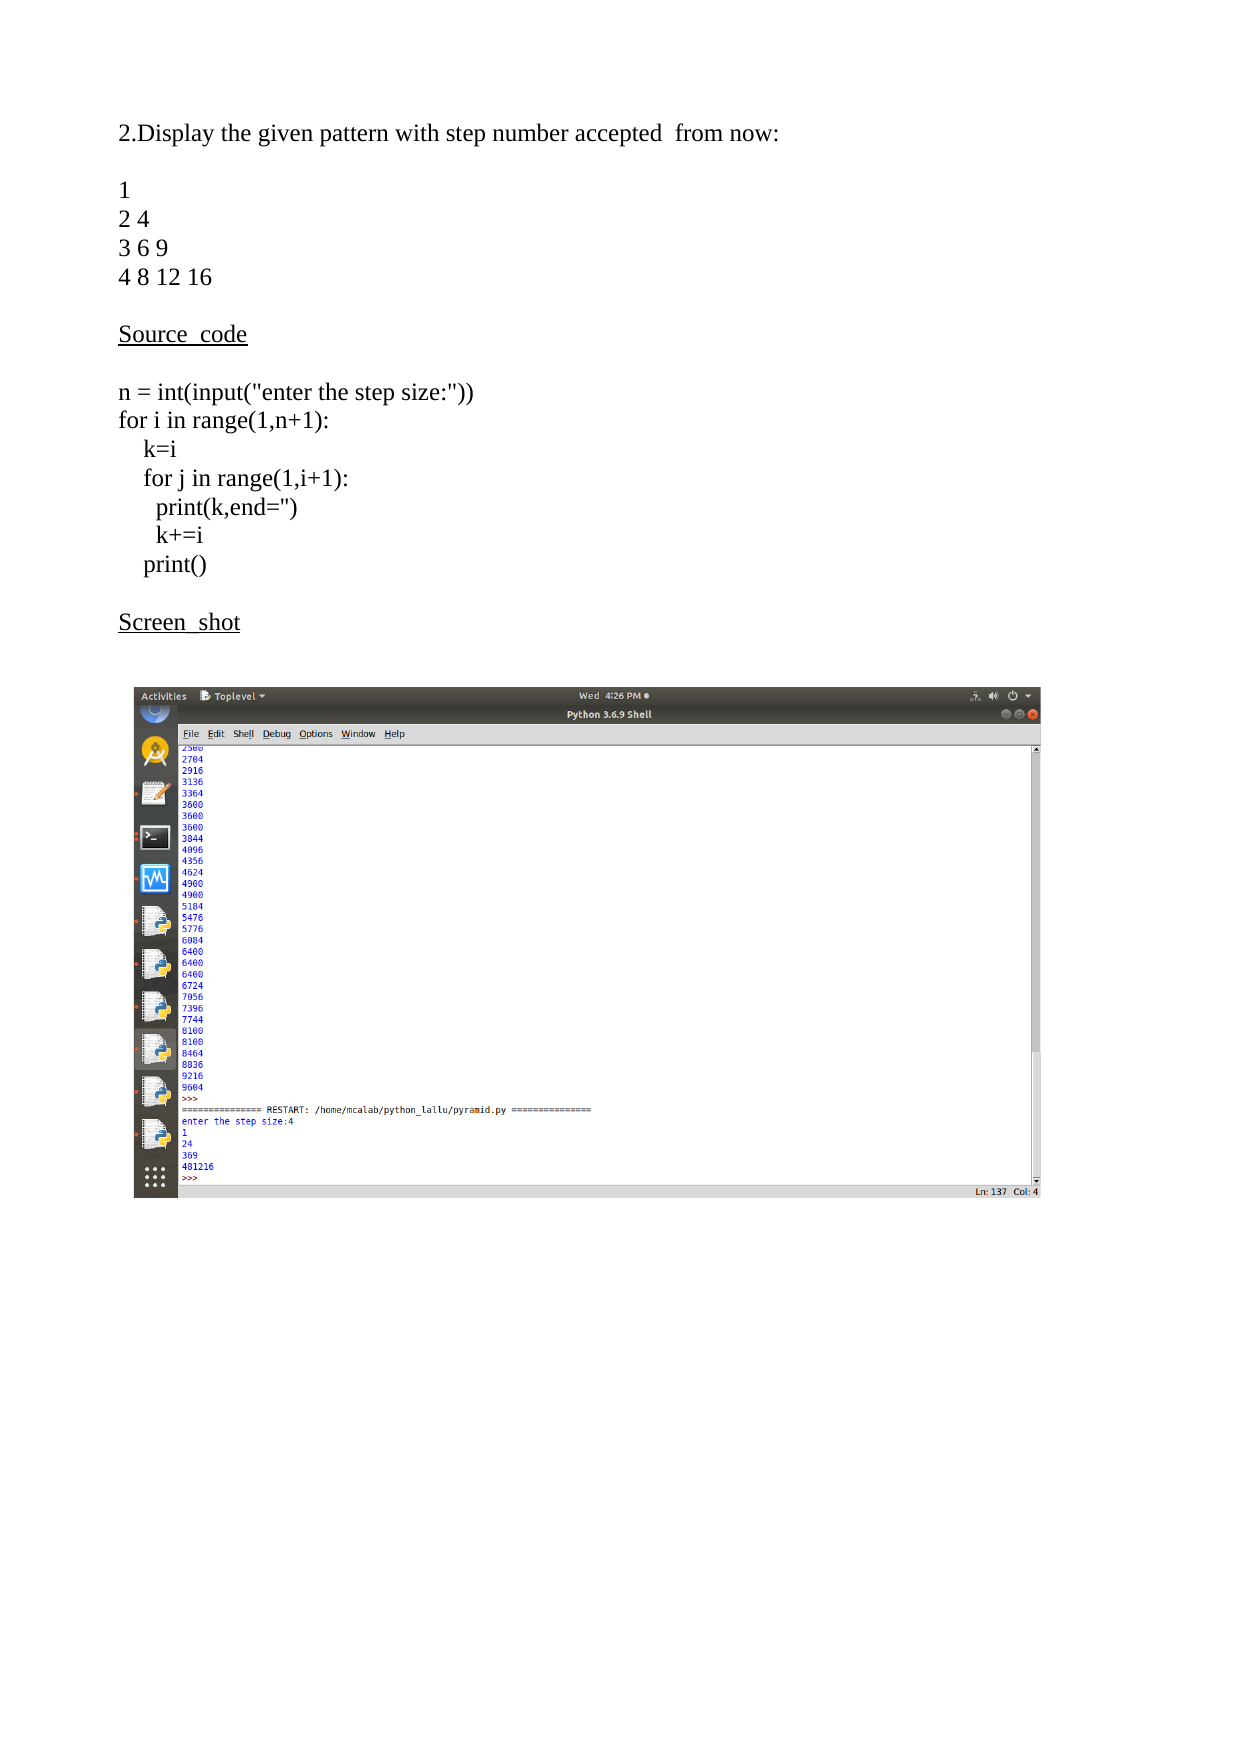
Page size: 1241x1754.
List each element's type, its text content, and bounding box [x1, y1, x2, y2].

text n = int(input("enter the step size:")) [118, 377, 1122, 406]
text 2.Display the given pattern with step number accepted from now: [118, 118, 1122, 147]
text k=i [118, 434, 1122, 463]
text print(k,end='') [118, 492, 1122, 521]
text k+=i [118, 521, 1122, 549]
text print() [118, 549, 1122, 578]
text 3 6 9 [118, 233, 1122, 262]
text 4 8 12 16 [118, 262, 1122, 291]
text Source_code [118, 319, 1122, 348]
text for j in range(1,i+1): [118, 463, 1122, 492]
text for i in range(1,n+1): [118, 406, 1122, 434]
text 2 4 [118, 204, 1122, 233]
picture [133, 687, 1041, 1198]
text Screen_shot [118, 607, 1122, 636]
text 1 [118, 176, 1122, 204]
